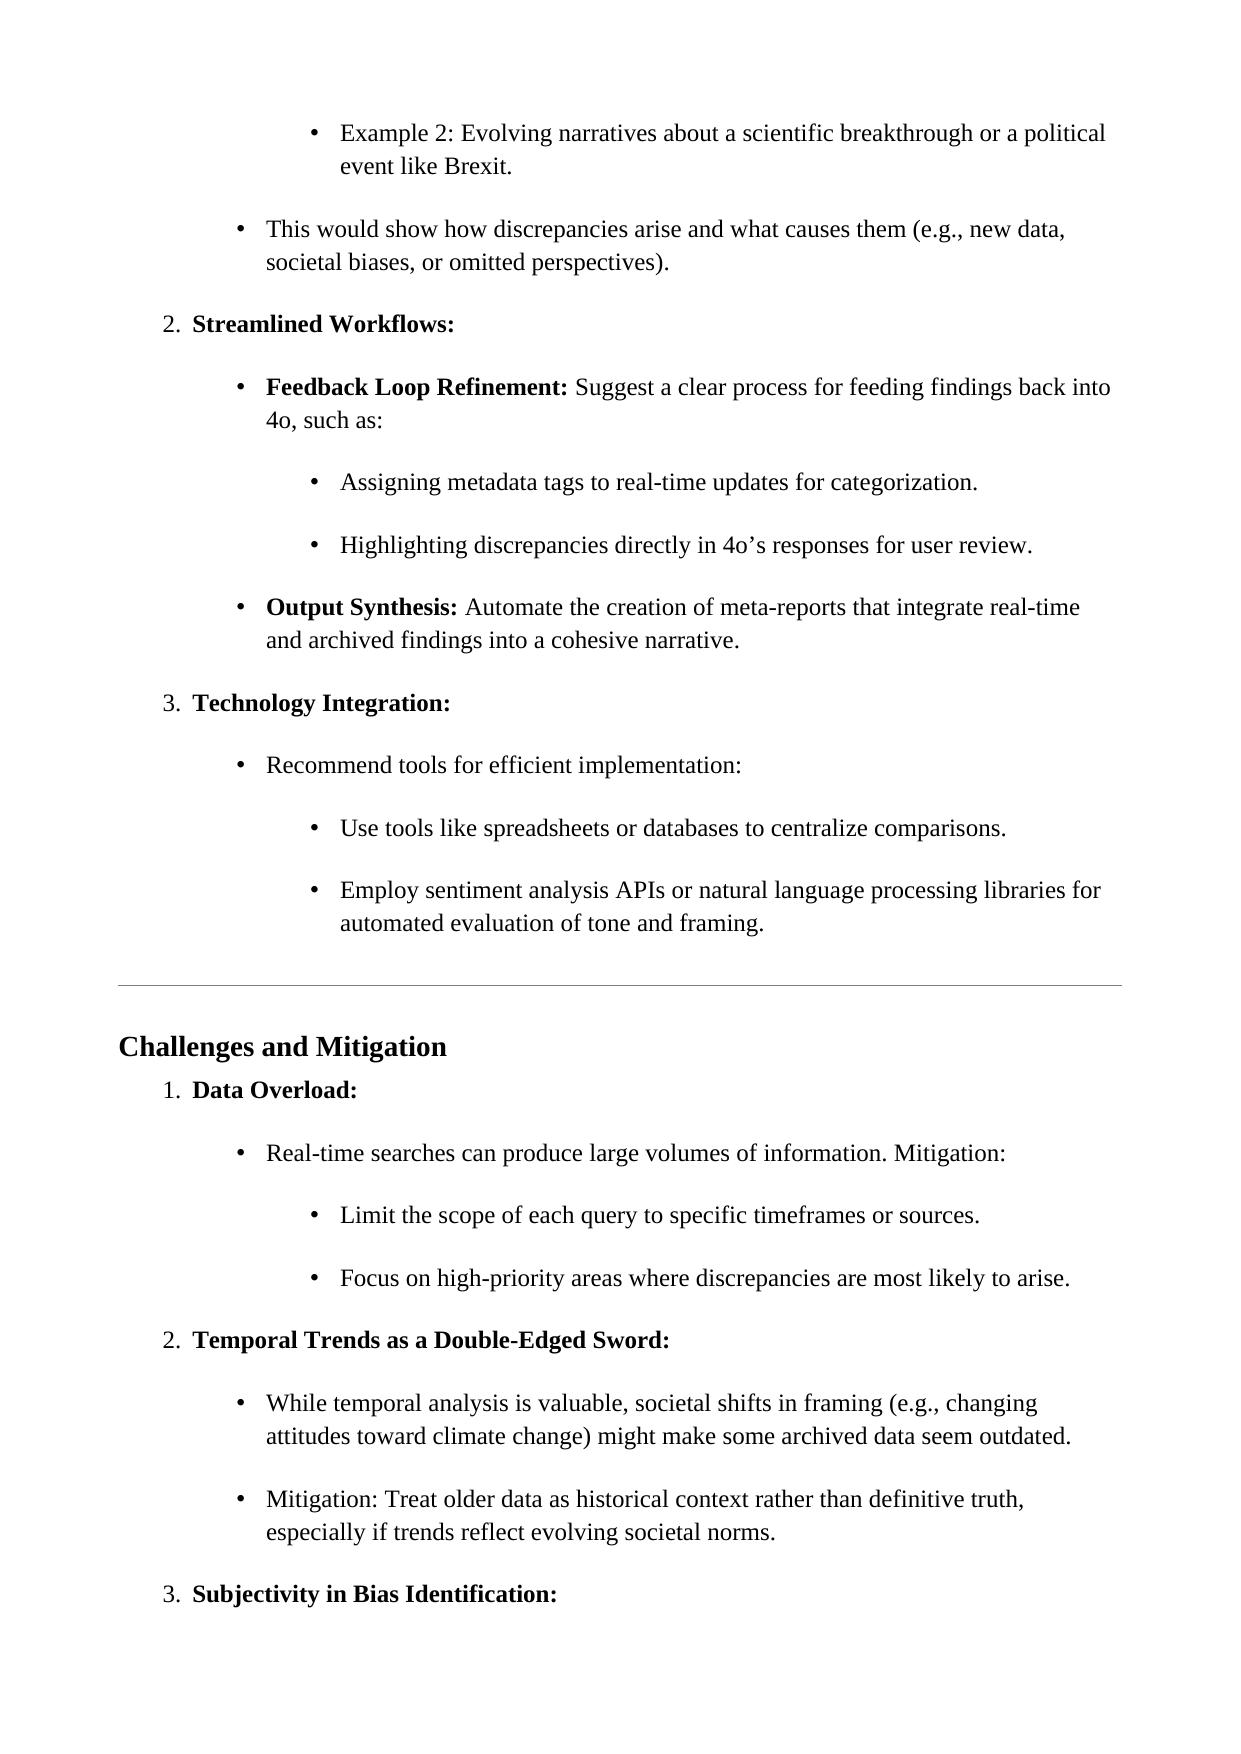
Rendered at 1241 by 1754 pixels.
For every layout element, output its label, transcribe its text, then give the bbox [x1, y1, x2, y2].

list Recommend tools for efficient implementation: [236, 750, 1122, 779]
list Highlighting discrepancies directly in 4o’s responses for user review. [310, 530, 1122, 558]
list Assigning metadata tags to real-time updates for categorization. [310, 467, 1122, 496]
list While temporal analysis is valuable, societal shifts in framing (e.g., changing attitudes toward climate change) might make some archived data seem outdated. [236, 1388, 1122, 1450]
list Use tools like spreadsheets or databases to centralize comparisons. [310, 813, 1122, 841]
list Technology Integration: [162, 688, 1122, 716]
list Example 2: Evolving narratives about a scientific breakthrough or a political event like Brexit. [310, 118, 1122, 180]
list Streamlined Workflows: [162, 309, 1122, 338]
list Subjectivity in Bias Identification: [162, 1579, 1122, 1608]
list Employ sentiment analysis APIs or natural language processing libraries for automated evaluation of tone and framing. [310, 875, 1122, 937]
subtitle Challenges and Mitigation [118, 1029, 1122, 1063]
list Temporal Trends as a Double-Edged Sword: [162, 1326, 1122, 1354]
list Data Overload: [162, 1076, 1122, 1104]
list Mitigation: Treat older data as historical context rather than definitive truth, especially if trends reflect evolving societal norms. [236, 1484, 1122, 1545]
list This would show how discrepancies arise and what causes them (e.g., new data, societal biases, or omitted perspectives). [236, 214, 1122, 275]
list Output Synthesis: Automate the creation of meta-reports that integrate real-time and archived findings into a cohesive narrative. [236, 592, 1122, 654]
list Feedback Loop Refinement: Suggest a clear process for feeding findings back into 4o, such as: [236, 372, 1122, 433]
list Limit the scope of each query to specific timeframes or sources. [310, 1201, 1122, 1229]
list Focus on high-priority areas where discrepancies are most likely to arise. [310, 1263, 1122, 1292]
list Real-time searches can produce large volumes of information. Mitigation: [236, 1138, 1122, 1167]
